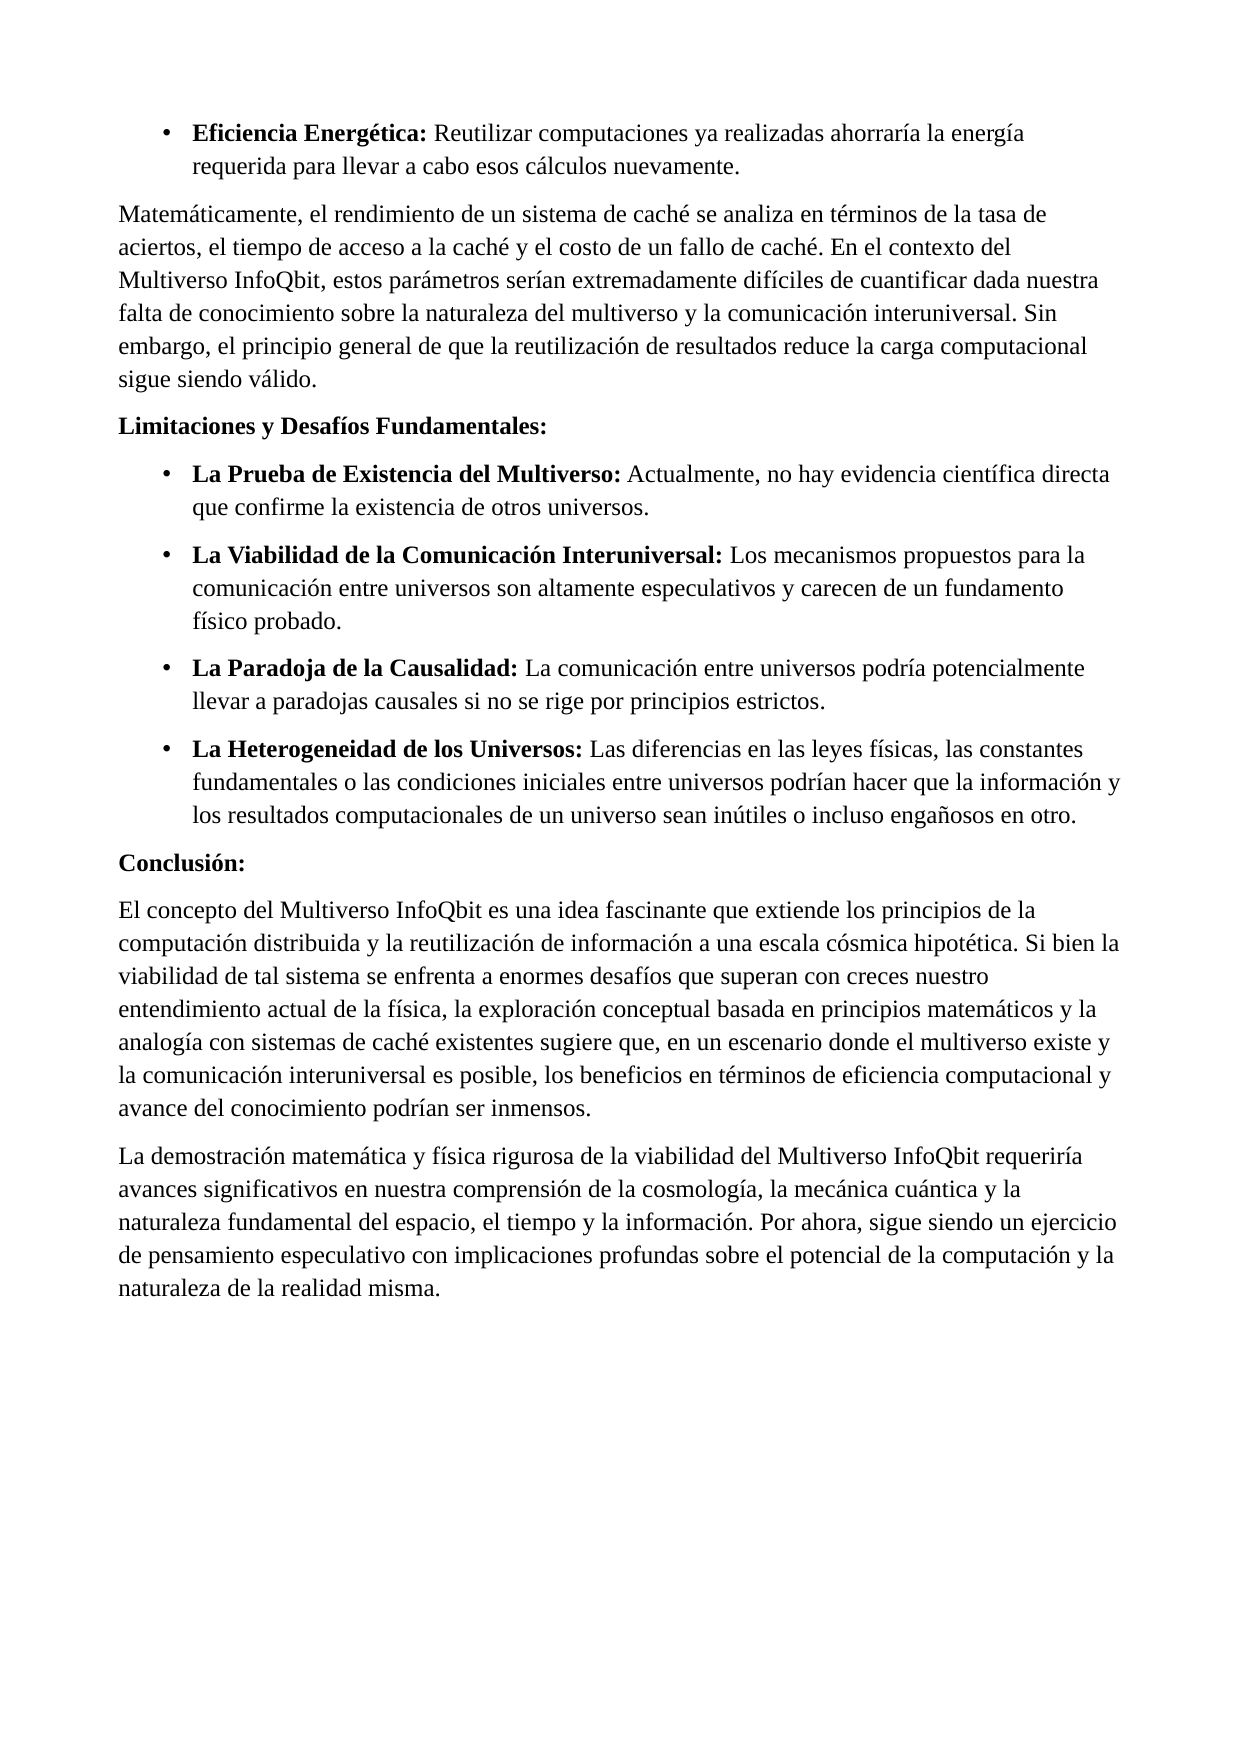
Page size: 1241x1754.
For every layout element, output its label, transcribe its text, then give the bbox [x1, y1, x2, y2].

text La demostración matemática y física rigurosa de la viabilidad del Multiverso InfoQbit requeriría avances significativos en nuestra comprensión de la cosmología, la mecánica cuántica y la naturaleza fundamental del espacio, el tiempo y la información. Por ahora, sigue siendo un ejercicio de pensamiento especulativo con implicaciones profundas sobre el potencial de la computación y la naturaleza de la realidad misma. [118, 1141, 1122, 1302]
list La Heterogeneidad de los Universos: Las diferencias en las leyes físicas, las constantes fundamentales o las condiciones iniciales entre universos podrían hacer que la información y los resultados computacionales de un universo sean inútiles o incluso engañosos en otro. [162, 734, 1122, 829]
text Limitaciones y Desafíos Fundamentales: [118, 411, 1122, 440]
text El concepto del Multiverso InfoQbit es una idea fascinante que extiende los principios de la computación distribuida y la reutilización de información a una escala cósmica hipotética. Si bien la viabilidad de tal sistema se enfrenta a enormes desafíos que superan con creces nuestro entendimiento actual de la física, la exploración conceptual basada en principios matemáticos y la analogía con sistemas de caché existentes sugiere que, en un escenario donde el multiverso existe y la comunicación interuniversal es posible, los beneficios en términos de eficiencia computacional y avance del conocimiento podrían ser inmensos. [118, 895, 1122, 1122]
list Eficiencia Energética: Reutilizar computaciones ya realizadas ahorraría la energía requerida para llevar a cabo esos cálculos nuevamente. [162, 118, 1122, 180]
text Conclusión: [118, 848, 1122, 876]
list La Paradoja de la Causalidad: La comunicación entre universos podría potencialmente llevar a paradojas causales si no se rige por principios estrictos. [162, 653, 1122, 715]
list La Viabilidad de la Comunicación Interuniversal: Los mecanismos propuestos para la comunicación entre universos son altamente especulativos y carecen de un fundamento físico probado. [162, 540, 1122, 634]
list La Prueba de Existencia del Multiverso: Actualmente, no hay evidencia científica directa que confirme la existencia de otros universos. [162, 459, 1122, 521]
text Matemáticamente, el rendimiento de un sistema de caché se analiza en términos de la tasa de aciertos, el tiempo de acceso a la caché y el costo de un fallo de caché. En el contexto del Multiverso InfoQbit, estos parámetros serían extremadamente difíciles de cuantificar dada nuestra falta de conocimiento sobre la naturaleza del multiverso y la comunicación interuniversal. Sin embargo, el principio general de que la reutilización de resultados reduce la carga computacional sigue siendo válido. [118, 199, 1122, 393]
